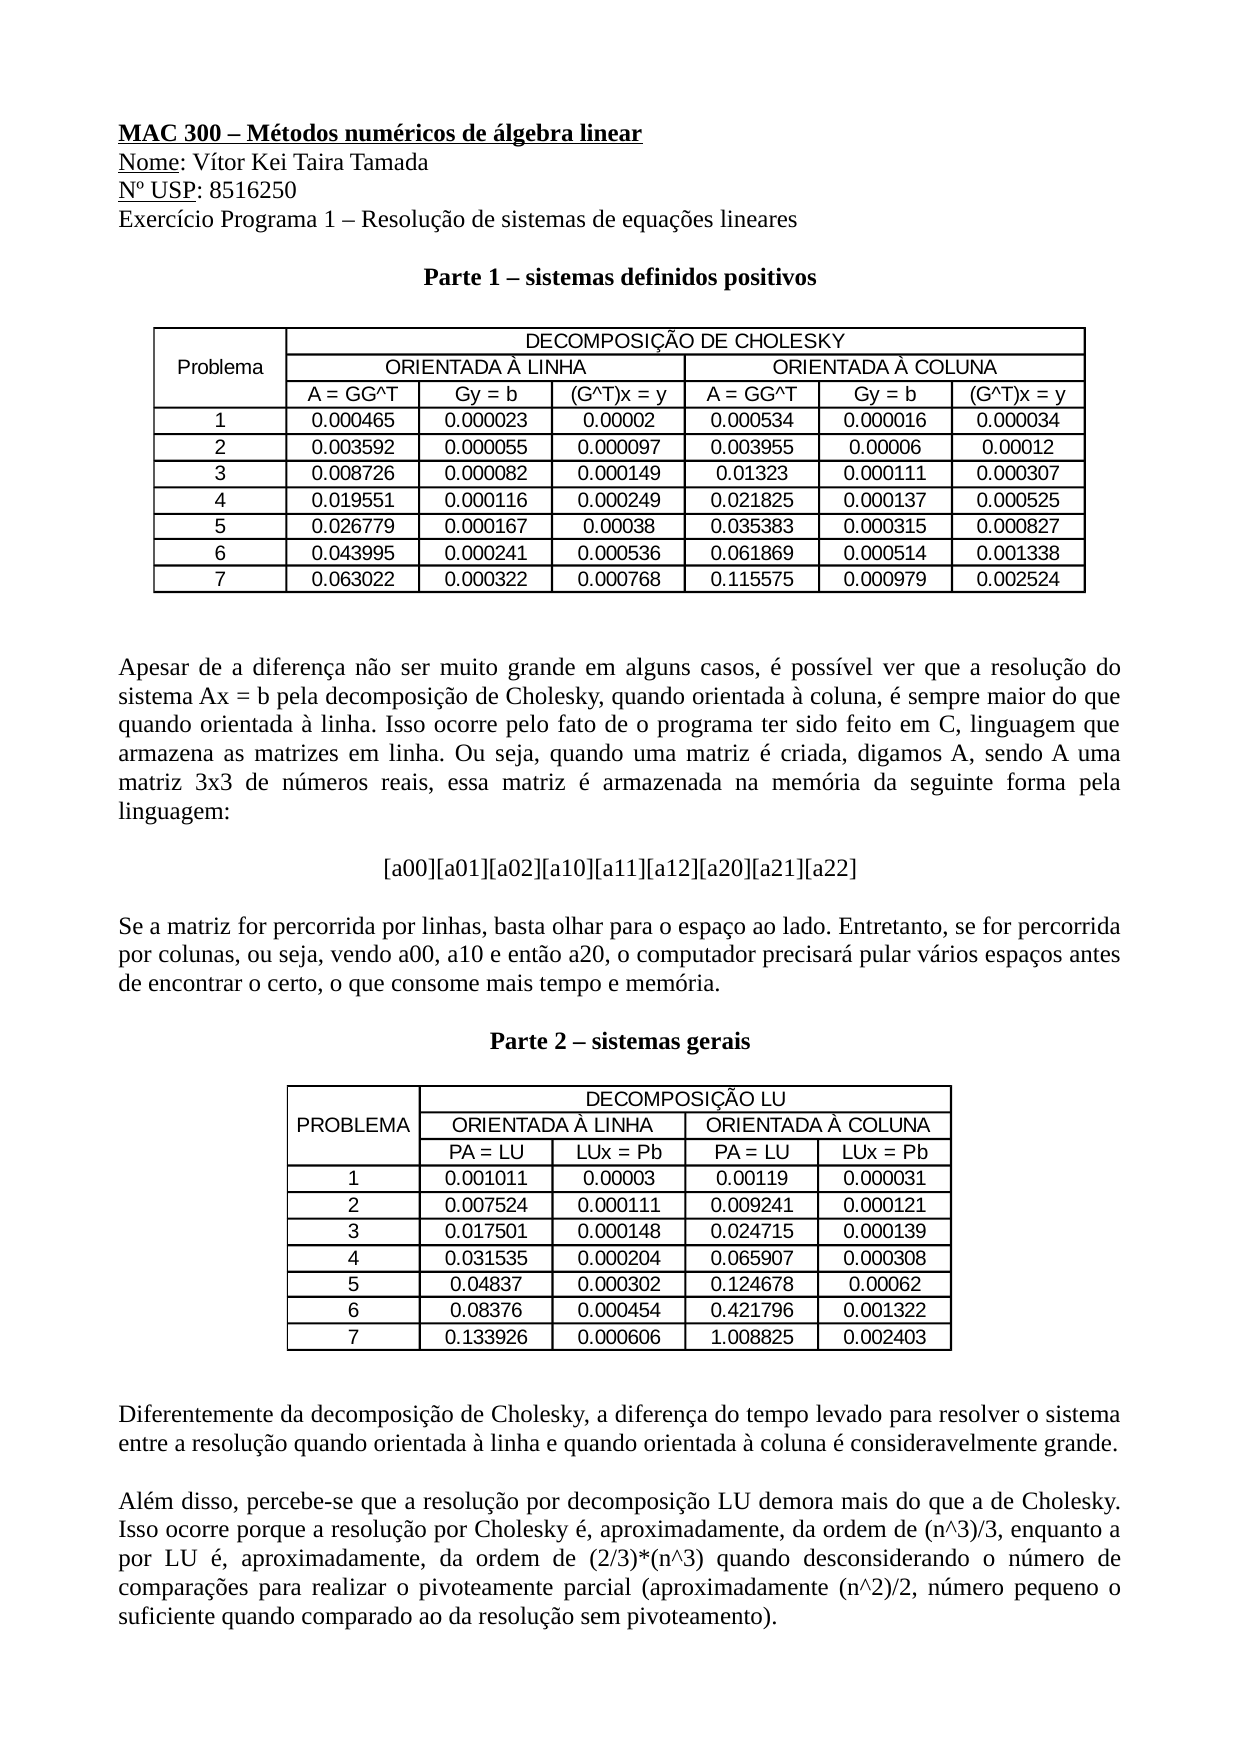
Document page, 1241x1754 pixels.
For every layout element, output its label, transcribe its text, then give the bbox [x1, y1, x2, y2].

text Apesar de a diferença não ser muito grande em alguns casos, é possível ver que a resolução do sistema Ax = b pela decomposição de Cholesky, quando orientada à coluna, é sempre maior do que quando orientada à linha. Isso ocorre pelo fato de o programa ter sido feito em C, linguagem que armazena as matrizes em linha. Ou seja, quando uma matriz é criada, digamos A, sendo A uma matriz 3x3 de números reais, essa matriz é armazenada na memória da seguinte forma pela linguagem: [118, 652, 1122, 824]
text Parte 2 – sistemas gerais [118, 1026, 1122, 1054]
text Além disso, percebe-se que a resolução por decomposição LU demora mais do que a de Cholesky. Isso ocorre porque a resolução por Cholesky é, aproximadamente, da ordem de (n^3)/3, enquanto a por LU é, aproximadamente, da ordem de (2/3)*(n^3) quando desconsiderando o número de comparações para realizar o pivoteamente parcial (aproximadamente (n^2)/2, número pequeno o suficiente quando comparado ao da resolução sem pivoteamento). [118, 1486, 1122, 1629]
text Nº USP: 8516250 [118, 176, 1122, 204]
text Se a matriz for percorrida por linhas, basta olhar para o espaço ao lado. Entretanto, se for percorrida por colunas, ou seja, vendo a00, a10 e então a20, o computador precisará pular vários espaços antes de encontrar o certo, o que consome mais tempo e memória. [118, 911, 1122, 997]
text [a00][a01][a02][a10][a11][a12][a20][a21][a22] [118, 853, 1122, 882]
text Parte 1 – sistemas definidos positivos [118, 262, 1122, 291]
text Nome: Vítor Kei Taira Tamada [118, 147, 1122, 176]
text MAC 300 – Métodos numéricos de álgebra linear [118, 118, 1122, 147]
text Exercício Programa 1 – Resolução de sistemas de equações lineares [118, 204, 1122, 233]
text Diferentemente da decomposição de Cholesky, a diferença do tempo levado para resolver o sistema entre a resolução quando orientada à linha e quando orientada à coluna é consideravelmente grande. [118, 1399, 1122, 1457]
